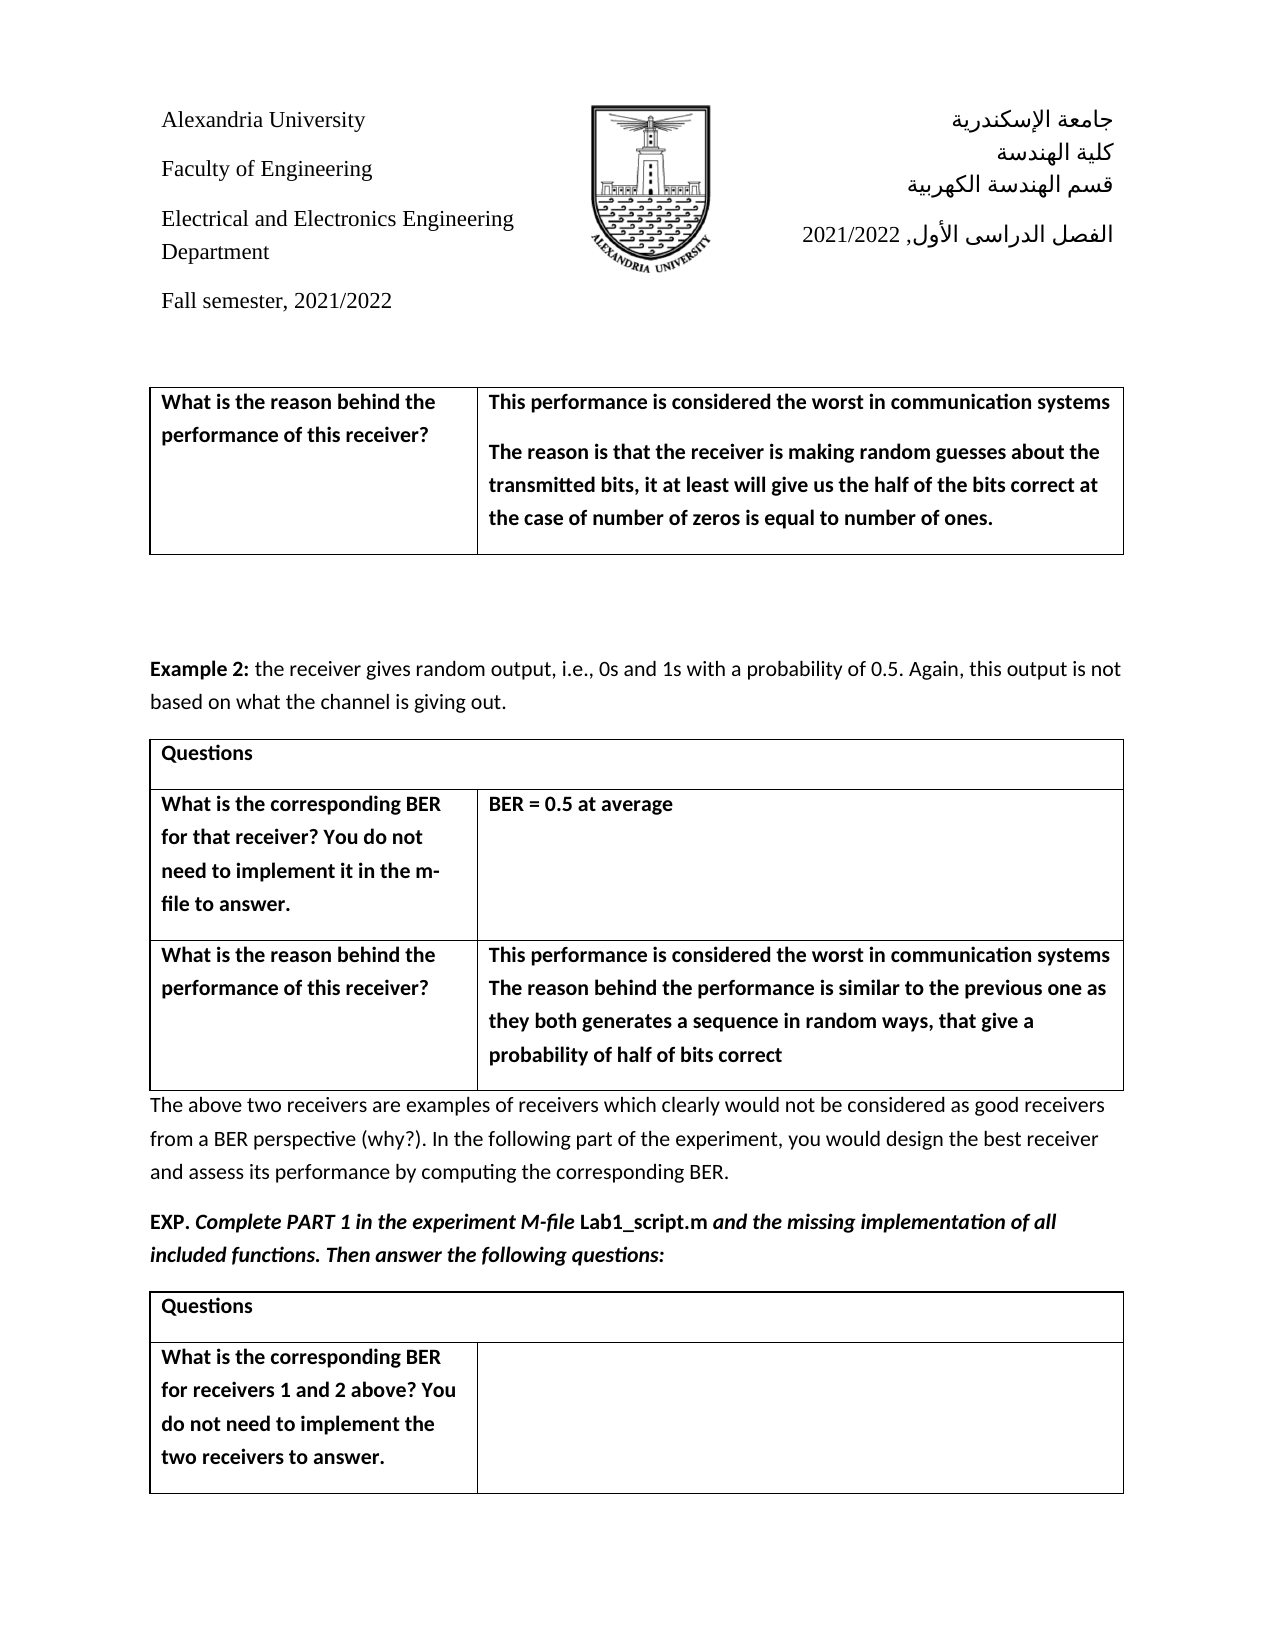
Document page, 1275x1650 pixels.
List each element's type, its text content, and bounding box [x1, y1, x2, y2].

picture [566, 105, 734, 273]
text The above two receivers are examples of receivers which clearly would not be considered as good receivers from a BER perspective (why?). In the following part of the experiment, you would design the best receiver and assess its performance by computing the corresponding BER. [150, 1091, 1125, 1185]
table_cell What is the corresponding BER for that receiver? You do not need to implement it in the m-file to answer. [151, 790, 477, 940]
table_cell BER = 0.5 at average [478, 790, 1123, 940]
text EXP. Complete PART 1 in the experiment M-file Lab1_script.m and the missing implementation of all included functions. Then answer the following questions: [150, 1208, 1125, 1268]
table_cell This performance is considered the worst in communication systems The reason behind the performance is similar to the previous one as they both generates a sequence in random ways, that give a probability of half of bits correct [478, 941, 1123, 1090]
table_cell [478, 1343, 1123, 1493]
table_cell This performance is considered the worst in communication systems The reason is that the receiver is making random guesses about the transmitted bits, it at least will give us the half of the bits correct at the case of number of zeros is equal to number of ones. [478, 388, 1123, 554]
table_cell What is the corresponding BER for receivers 1 and 2 above? You do not need to implement the two receivers to answer. [151, 1343, 477, 1493]
text Example 2: the receiver gives random output, i.e., 0s and 1s with a probability of 0.5. Again, this output is not based on what the channel is giving out. [150, 655, 1125, 715]
table_cell What is the reason behind the performance of this receiver? [151, 388, 477, 554]
table_cell What is the reason behind the performance of this receiver? [151, 941, 477, 1090]
table_header Questions [151, 740, 1123, 789]
table_header Questions [151, 1293, 1123, 1342]
